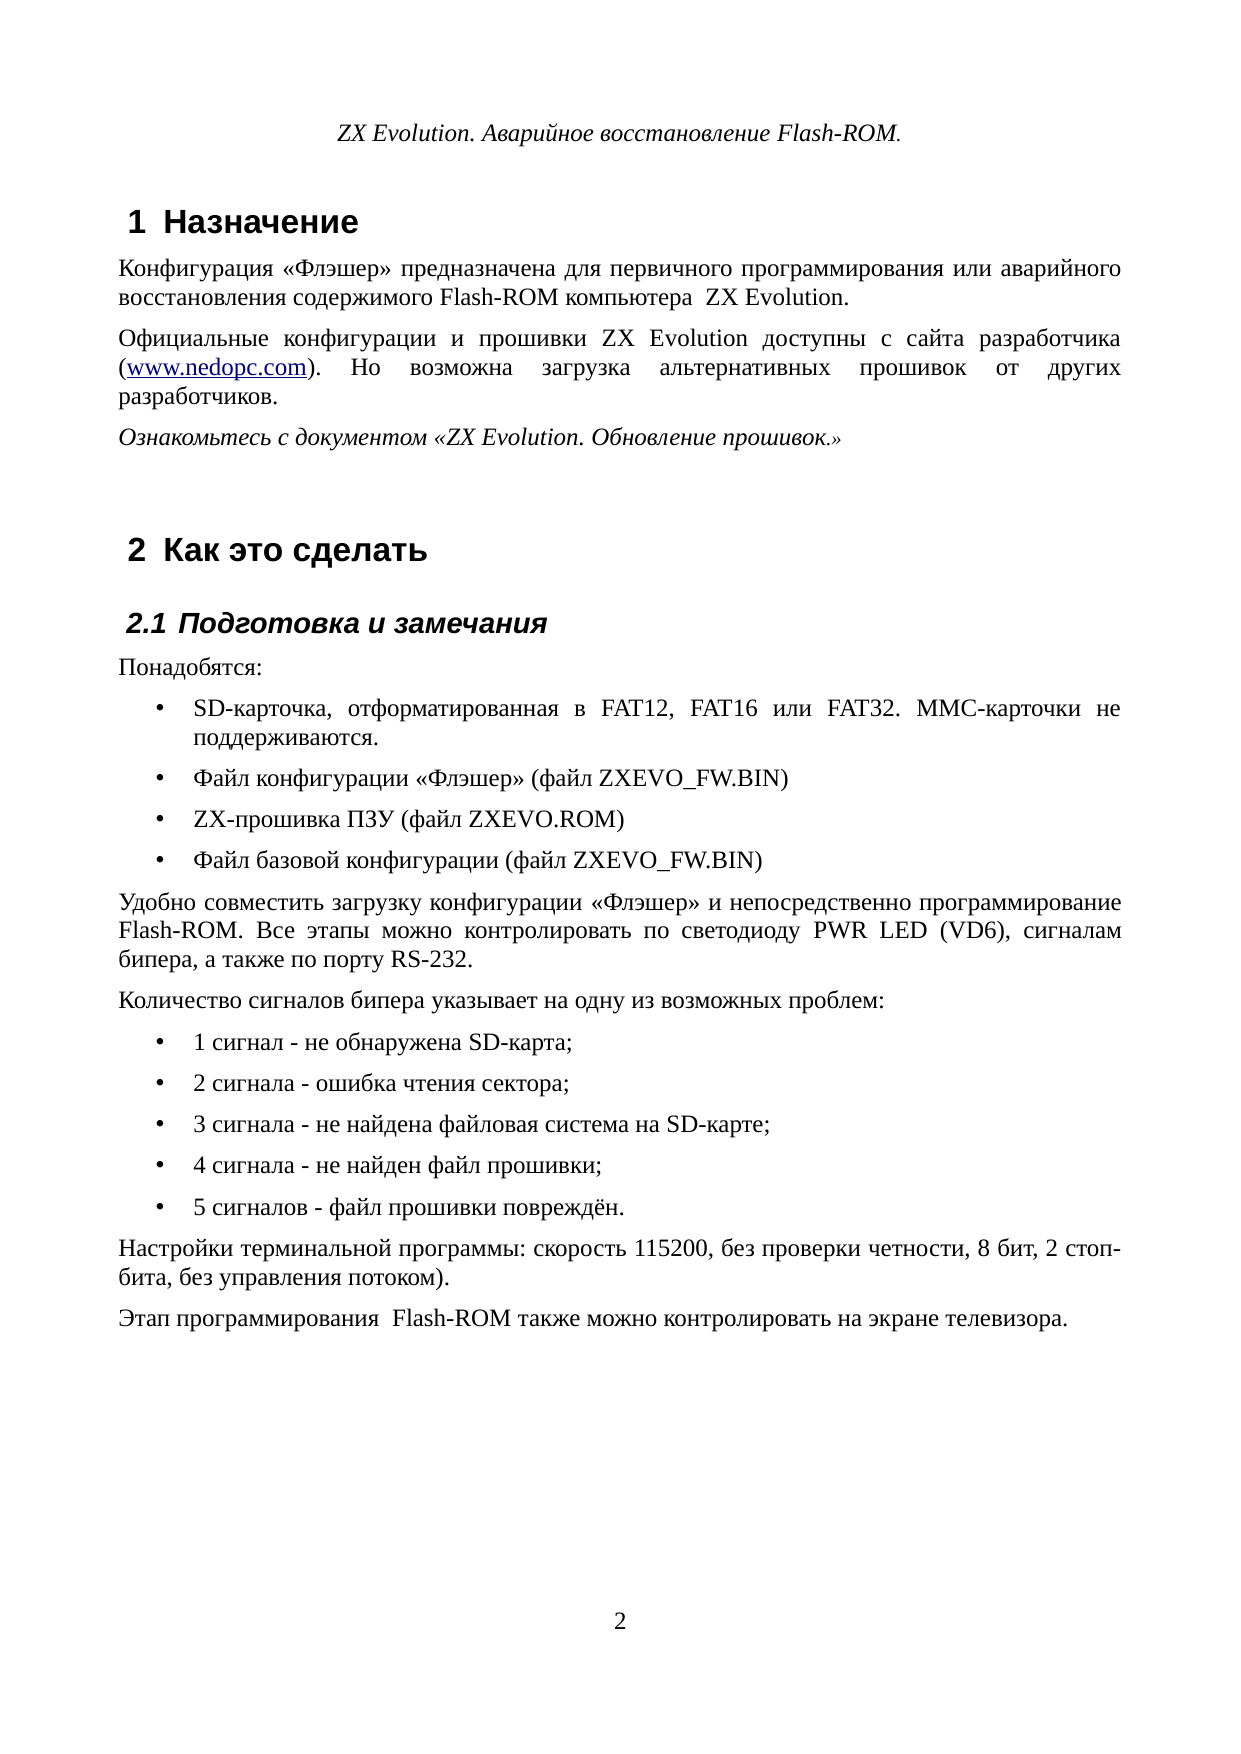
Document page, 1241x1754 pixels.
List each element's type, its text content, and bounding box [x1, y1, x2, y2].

list Файл базовой конфигурации (файл ZXEVO_FW.BIN) [156, 845, 1122, 874]
text Настройки терминальной программы: скорость 115200, без проверки четности, 8 бит, 2 стоп-бита, без управления потоком). [118, 1233, 1122, 1290]
text Этап программирования Flash-ROM также можно контролировать на экране телевизора. [118, 1303, 1122, 1332]
list 1 сигнал - не обнаружена SD-карта; [156, 1027, 1122, 1055]
list 4 сигнала - не найден файл прошивки; [156, 1150, 1122, 1179]
list 5 сигналов - файл прошивки повреждён. [156, 1192, 1122, 1220]
text Понадобятся: [118, 652, 1122, 680]
list Файл конфигурации «Флэшер» (файл ZXEVO_FW.BIN) [156, 763, 1122, 792]
subtitle Назначение [118, 202, 1122, 241]
list 3 сигнала - не найдена файловая система на SD-карте; [156, 1109, 1122, 1138]
text Конфигурация «Флэшер» предназначена для первичного программирования или аварийного восстановления содержимого Flash-ROM компьютера ZX Evolution. [118, 253, 1122, 311]
list SD-карточка, отформатированная в FAT12, FAT16 или FAT32. MMC-карточки не поддерживаются. [156, 693, 1122, 750]
text Количество сигналов бипера указывает на одну из возможных проблем: [118, 985, 1122, 1014]
text Ознакомьтесь с документом «ZX Evolution. Обновление прошивок.» [118, 422, 1122, 451]
text Официальные конфигурации и прошивки ZX Evolution доступны с сайта разработчика (www.nedopc.com). Но возможна загрузка альтернативных прошивок от других разработчиков. [118, 323, 1122, 409]
list 2 сигнала - ошибка чтения сектора; [156, 1068, 1122, 1097]
text Удобно совместить загрузку конфигурации «Флэшер» и непосредственно программирование Flash-ROM. Все этапы можно контролировать по светодиоду PWR LED (VD6), сигналам бипера, а также по порту RS-232. [118, 887, 1122, 973]
subtitle Как это сделать [118, 529, 1122, 568]
list ZX-прошивка ПЗУ (файл ZXEVO.ROM) [156, 804, 1122, 833]
subtitle Подготовка и замечания [118, 606, 1122, 639]
